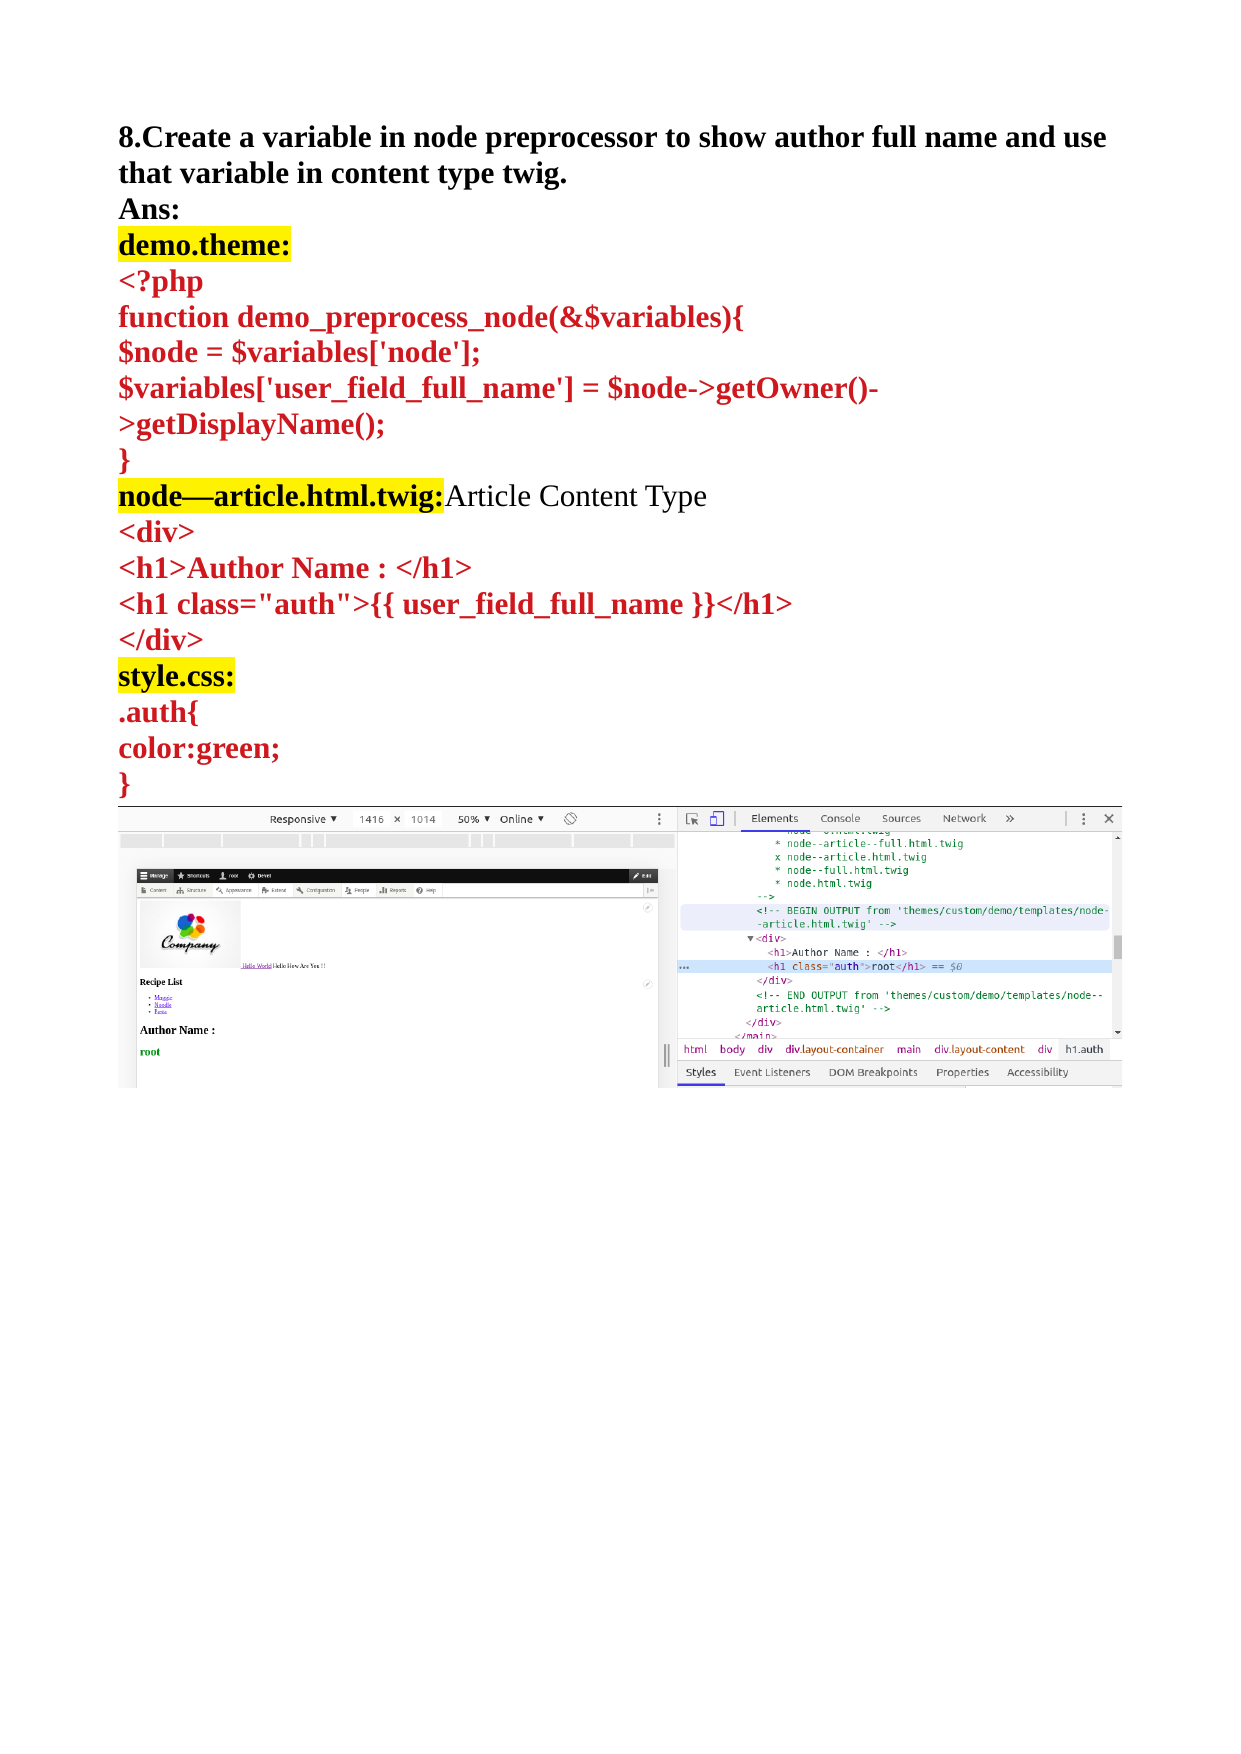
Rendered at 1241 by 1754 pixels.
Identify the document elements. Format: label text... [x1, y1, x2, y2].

text color:green; [118, 729, 1122, 765]
text node—article.html.twig:Article Content Type [118, 477, 1122, 513]
text <h1 class="auth">{{ user_field_full_name }}</h1> [118, 585, 1122, 621]
text $variables['user_field_full_name'] = $node->getOwner()->getDisplayName(); [118, 370, 1122, 442]
text <div> [118, 513, 1122, 549]
text } [118, 442, 1122, 477]
text $node = $variables['node']; [118, 334, 1122, 370]
picture [118, 806, 1123, 1088]
text </div> [118, 621, 1122, 657]
text <?php [118, 262, 1122, 298]
text function demo_preprocess_node(&$variables){ [118, 298, 1122, 334]
text 8.Create a variable in node preprocessor to show author full name and use that variable in content type twig. [118, 118, 1122, 190]
text Ans: [118, 190, 1122, 226]
text demo.theme: [118, 226, 1122, 262]
text <h1>Author Name : </h1> [118, 549, 1122, 585]
text style.css: [118, 657, 1122, 693]
text } [118, 765, 1122, 801]
text .auth{ [118, 693, 1122, 729]
